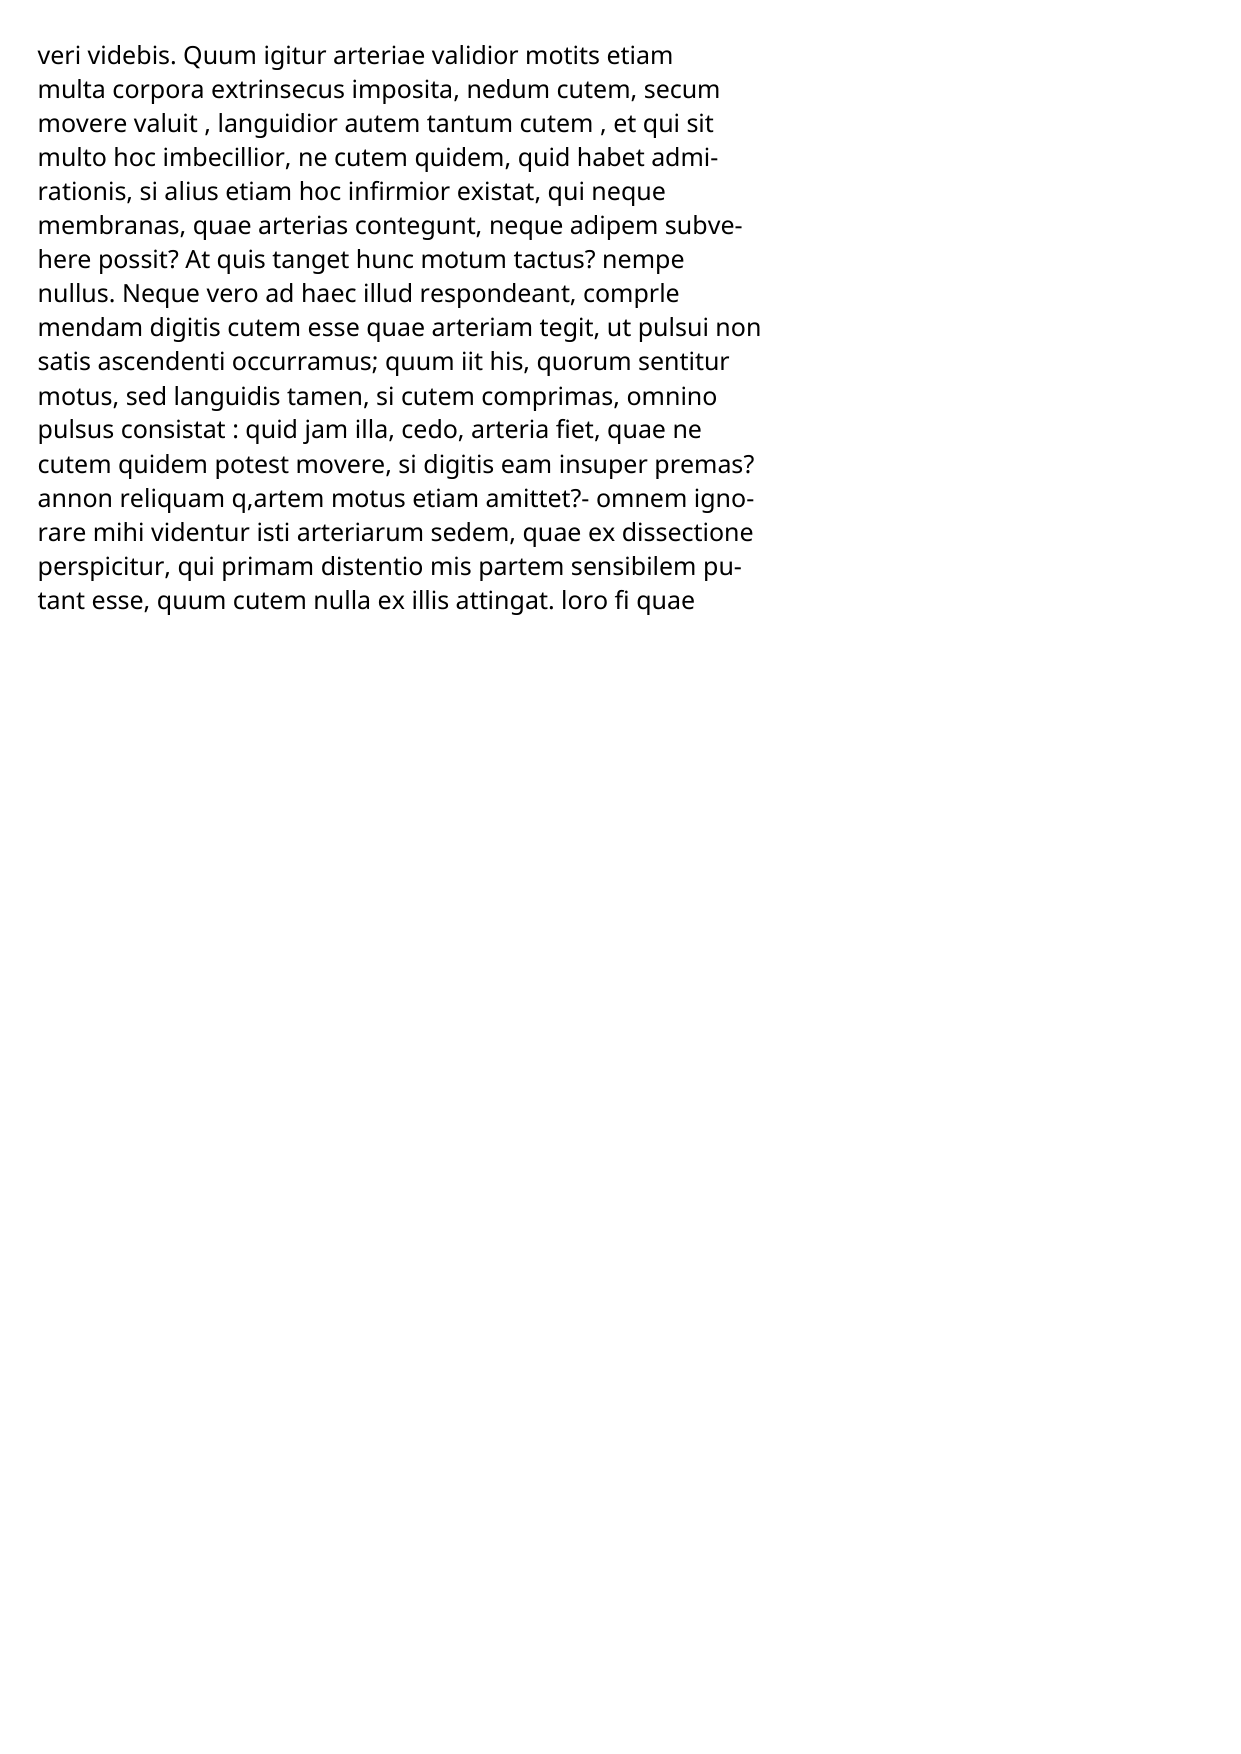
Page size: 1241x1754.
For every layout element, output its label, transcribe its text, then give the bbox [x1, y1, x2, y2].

text veri videbis. Quum igitur arteriae validior motits etiam multa corpora extrinsecus imposita, nedum cutem, secum movere valuit , languidior autem tantum cutem , et qui sit multo hoc imbecillior, ne cutem quidem, quid habet admi- rationis, si alius etiam hoc infirmior existat, qui neque membranas, quae arterias contegunt, neque adipem subve- here possit? At quis tanget hunc motum tactus? nempe nullus. Neque vero ad haec illud respondeant, comprle mendam digitis cutem esse quae arteriam tegit, ut pulsui non satis ascendenti occurramus; quum iit his, quorum sentitur motus, sed languidis tamen, si cutem comprimas, omnino pulsus consistat : quid jam illa, cedo, arteria fiet, quae ne cutem quidem potest movere, si digitis eam insuper premas? annon reliquam q,artem motus etiam amittet?- omnem igno- rare mihi videntur isti arteriarum sedem, quae ex dissectione perspicitur, qui primam distentio mis partem sensibilem pu- tant esse, quum cutem nulla ex illis attingat. loro fi quae [37, 37, 1203, 617]
